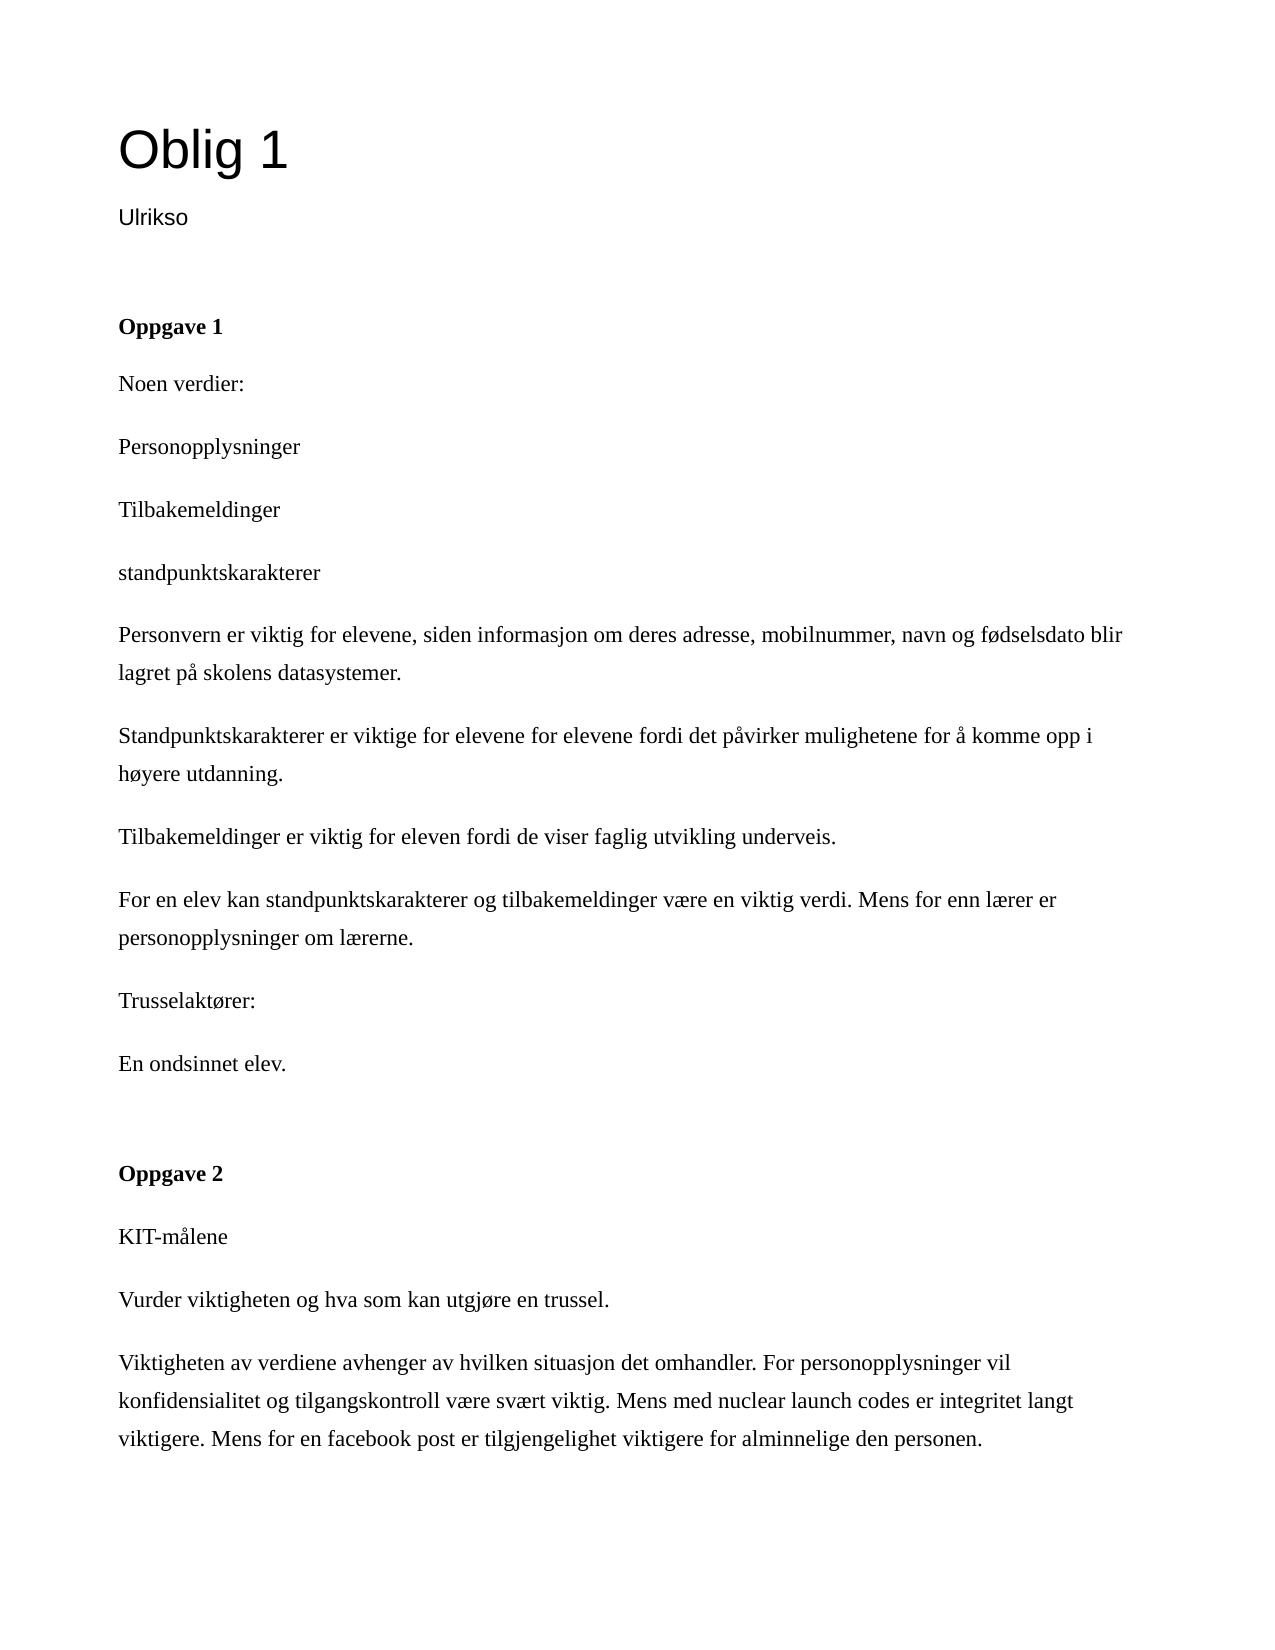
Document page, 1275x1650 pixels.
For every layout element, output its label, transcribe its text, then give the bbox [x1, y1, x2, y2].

text Oppgave 2 [118, 1160, 1157, 1187]
text Oblig 1 [118, 118, 1157, 180]
text For en elev kan standpunktskarakterer og tilbakemeldinger være en viktig verdi. Mens for enn lærer er personopplysninger om lærerne. [118, 886, 1157, 950]
text Tilbakemeldinger er viktig for eleven fordi de viser faglig utvikling underveis. [118, 823, 1157, 849]
text Standpunktskarakterer er viktige for elevene for elevene fordi det påvirker mulighetene for å komme opp i høyere utdanning. [118, 722, 1157, 787]
text Vurder viktigheten og hva som kan utgjøre en trussel. [118, 1286, 1157, 1312]
text Oppgave 1 [118, 313, 1157, 339]
text KIT-målene [118, 1223, 1157, 1249]
text standpunktskarakterer [118, 558, 1157, 585]
text Personopplysninger [118, 433, 1157, 459]
text En ondsinnet elev. [118, 1050, 1157, 1076]
text Personvern er viktig for elevene, siden informasjon om deres adresse, mobilnummer, navn og fødselsdato blir lagret på skolens datasystemer. [118, 621, 1157, 686]
text Noen verdier: [118, 370, 1157, 396]
text Trusselaktører: [118, 987, 1157, 1013]
text Ulrikso [118, 204, 1157, 231]
text Tilbakemeldinger [118, 496, 1157, 522]
text Viktigheten av verdiene avhenger av hvilken situasjon det omhandler. For personopplysninger vil konfidensialitet og tilgangskontroll være svært viktig. Mens med nuclear launch codes er integritet langt viktigere. Mens for en facebook post er tilgjengelighet viktigere for alminnelige den personen. [118, 1349, 1157, 1451]
